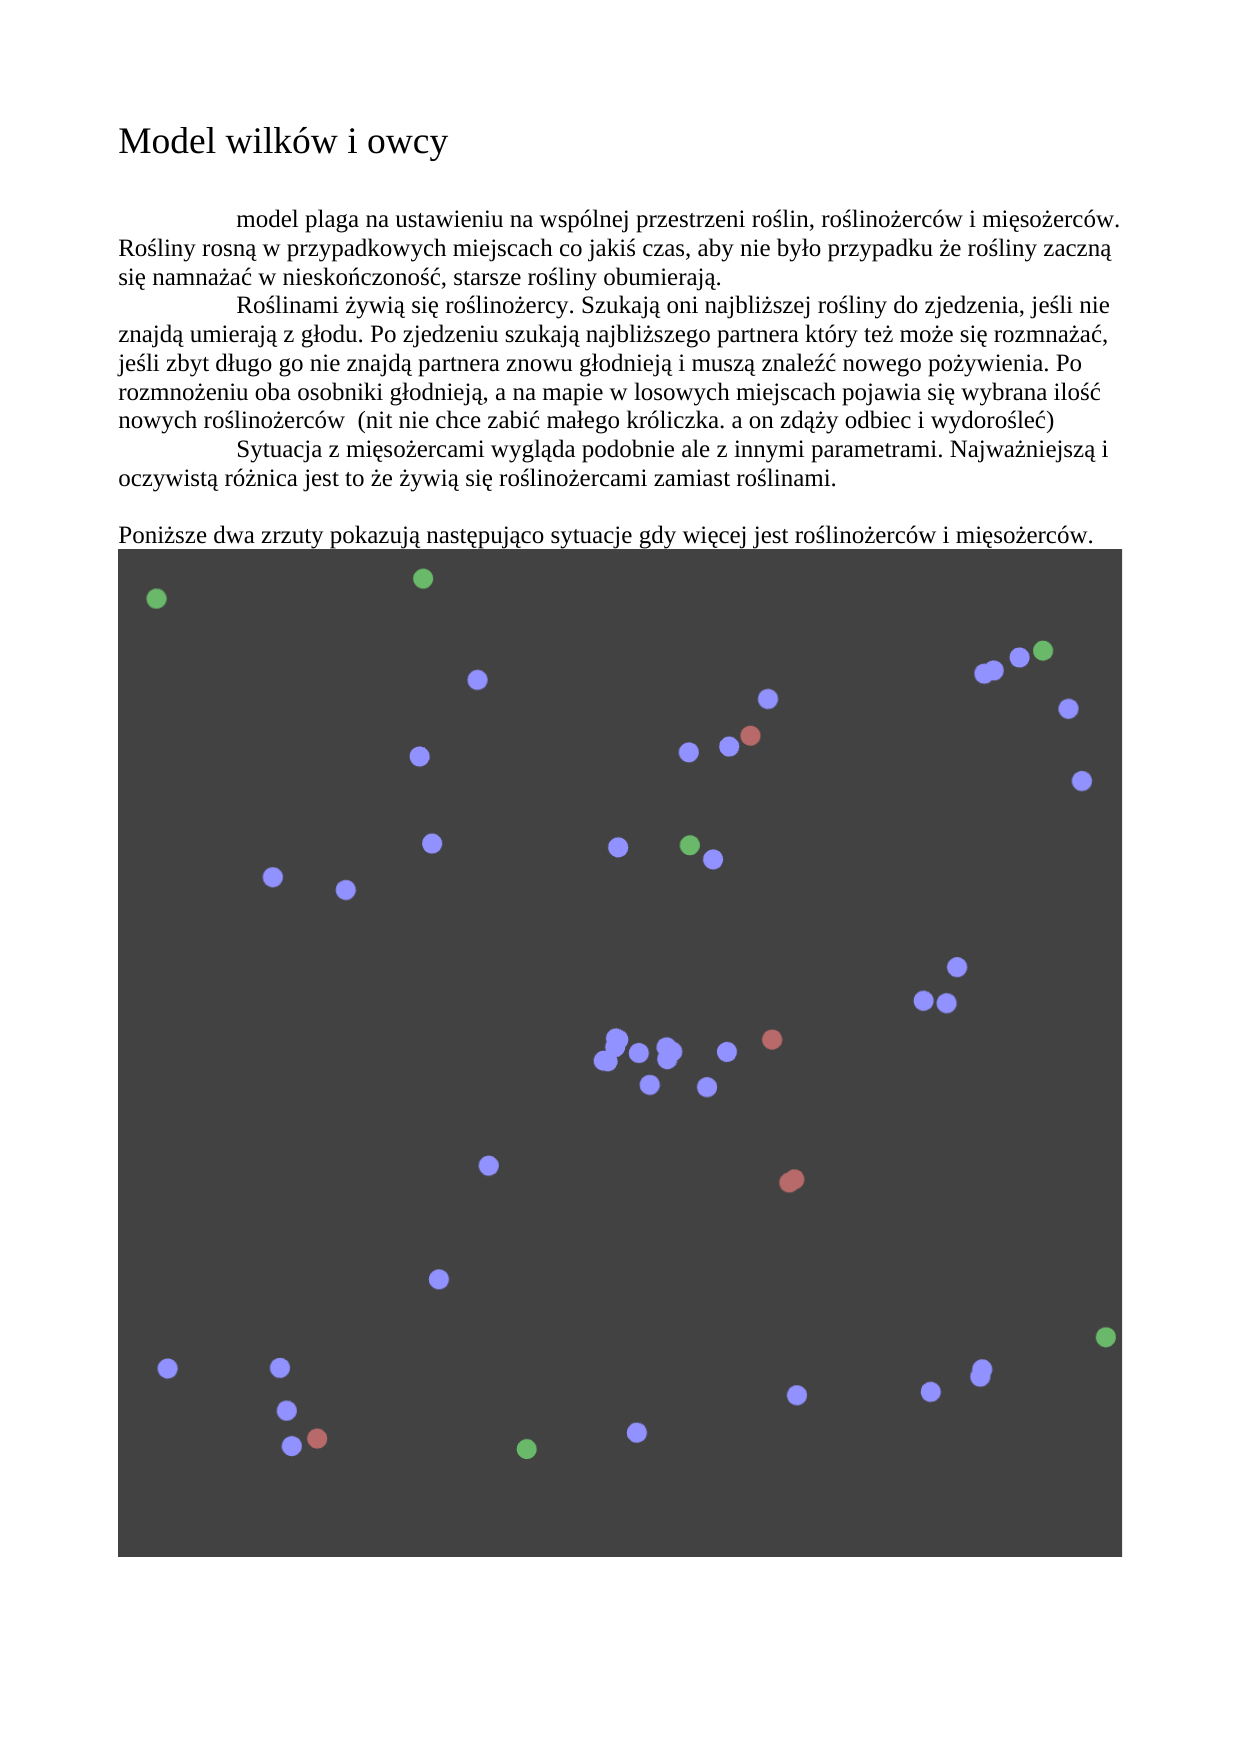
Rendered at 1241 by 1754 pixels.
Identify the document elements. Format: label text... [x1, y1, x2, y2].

picture [118, 549, 1123, 1557]
text Sytuacja z mięsożercami wygląda podobnie ale z innymi parametrami. Najważniejszą i oczywistą różnica jest to że żywią się roślinożercami zamiast roślinami. [118, 434, 1122, 492]
text Poniższe dwa zrzuty pokazują następująco sytuacje gdy więcej jest roślinożerców i mięsożerców. [118, 521, 1122, 549]
text Rośliny rosną w przypadkowych miejscach co jakiś czas, aby nie było przypadku że rośliny zaczną się namnażać w nieskończoność, starsze rośliny obumierają. [118, 233, 1122, 291]
text model plaga na ustawieniu na wspólnej przestrzeni roślin, roślinożerców i mięsożerców. [118, 204, 1122, 233]
text Roślinami żywią się roślinożercy. Szukają oni najbliższej rośliny do zjedzenia, jeśli nie znajdą umierają z głodu. Po zjedzeniu szukają najbliższego partnera który też może się rozmnażać, jeśli zbyt długo go nie znajdą partnera znowu głodnieją i muszą znaleźć nowego pożywienia. Po rozmnożeniu oba osobniki głodnieją, a na mapie w losowych miejscach pojawia się wybrana ilość nowych roślinożerców (nit nie chce zabić małego króliczka. a on zdąży odbiec i wydorośleć) [118, 291, 1122, 434]
text Model wilków i owcy [118, 118, 1122, 161]
